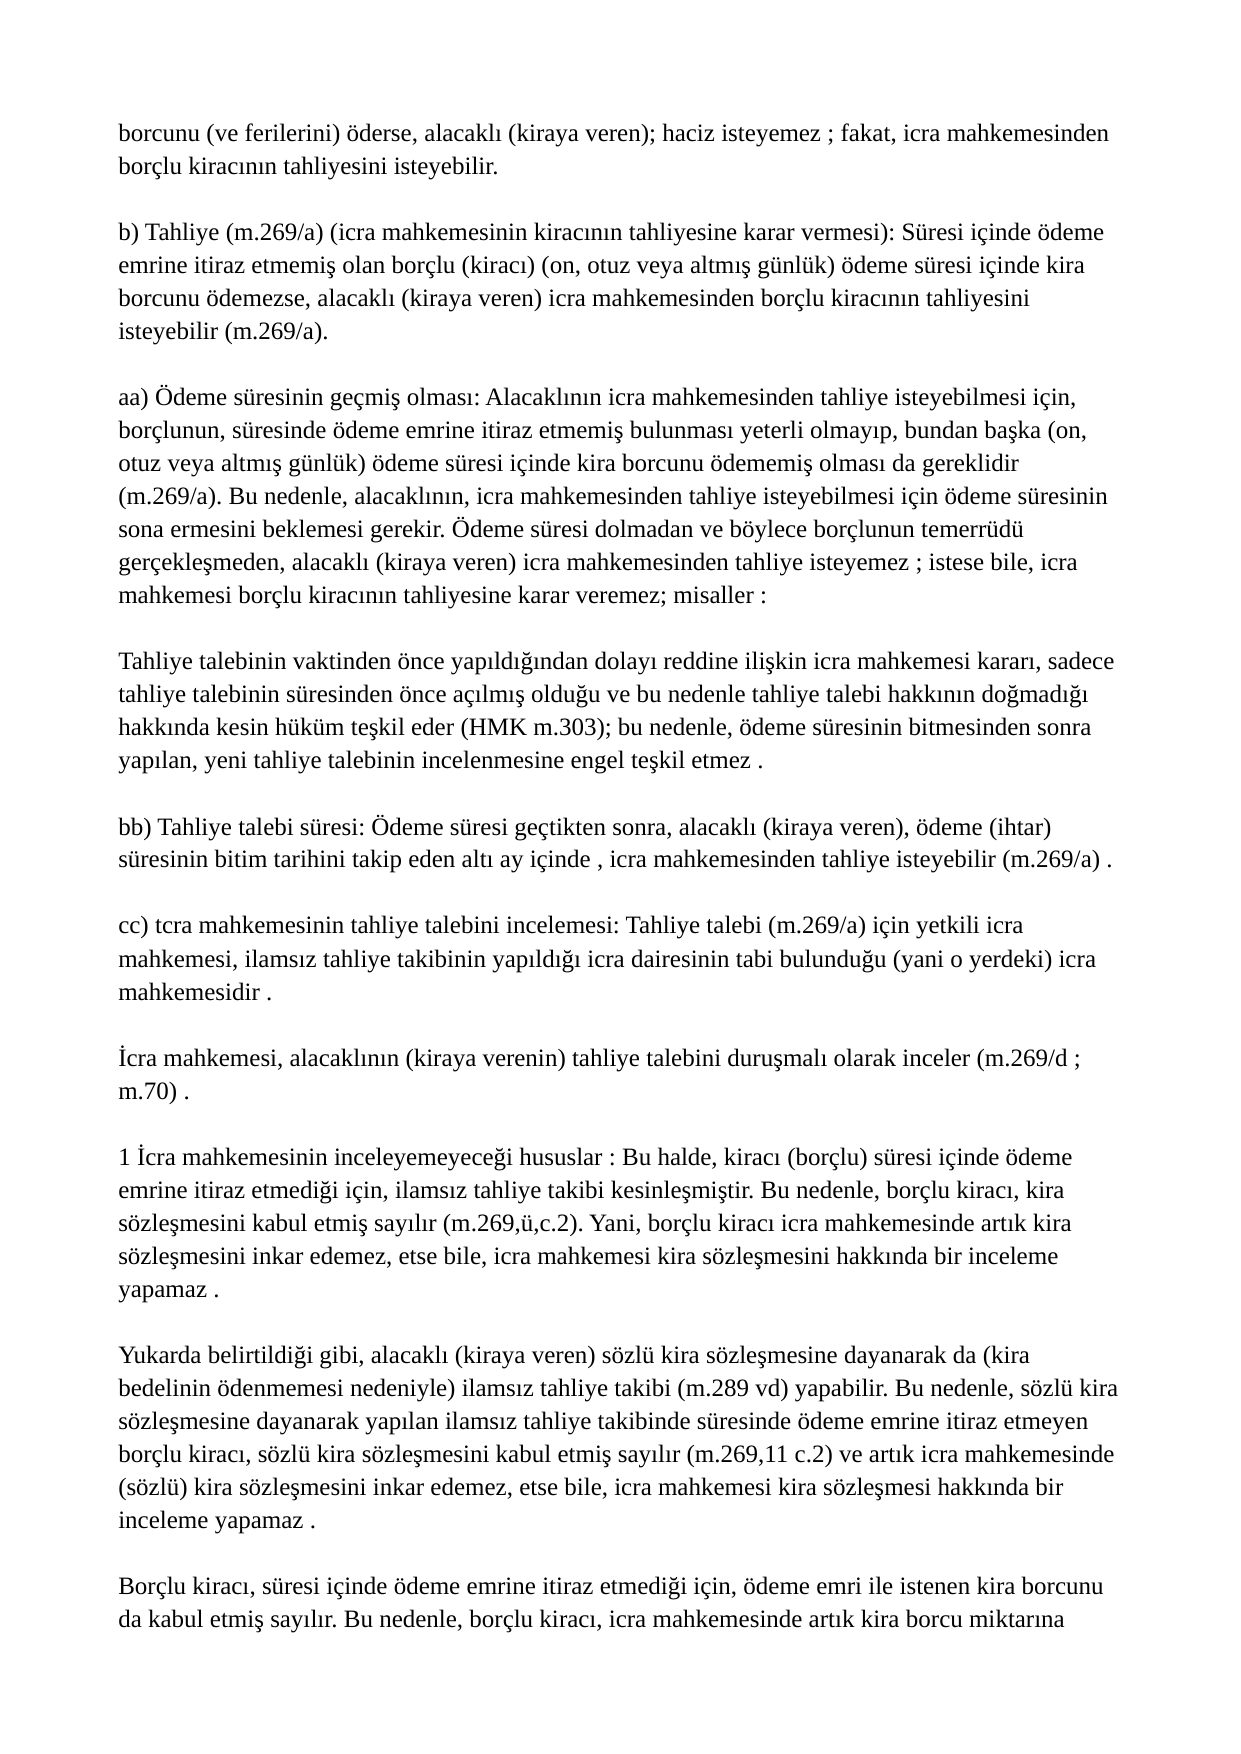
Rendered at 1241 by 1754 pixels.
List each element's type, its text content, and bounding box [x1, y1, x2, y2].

text ----------------------KİRALANAN TAŞINMAZIN İLAMSIZ İCRA YOLU İLE TAHLİYESİ PROSEDÜRÜ--------------------------------- İlamsız icra, kural olarak yalnız para (ve teminat) alacakları için mümkündür. Fakat istisna olarak, iki halde kiralanan taşınmazların ilamsız icra yolu ile tahliye edilebileceği kabul edilmiştir. Kural olarak, kiraya verilmiş bir taşınmazı (mesela bir evi) tahliye ettirebilmek için, kiraya verenin (ev sahibinin) ilk önce kiracıya karşı sulh hukuk mahkemesinde bir tahliye davası (HMK m.4/a) açması gerekir. Kiraya veren, bu tahliye davasını kazanırsa, mahkemeden alacağı tahliye ilamını icraya koyarak taşınmazın (evin) tahliyesini sağlar. Fakat ÎİK, istisnaî olarak, bazı sebeplerin varlığı halinde, ilk önce mahkemede tahliye davası açmadan, kiraya verenin, doğruca icra dairesine başvurarak, kiralanan taşınmazın tahliyesini isteyebileceğini kabul etmiştir (ilamsız icra; m.269 vd)2. Bu da iki halde mümkündür: 1) Kira bedelinin ödenmemesi halinde ; 2) kira süresinin bitmesi halinde. A) Kira bedelinin ödenmemesi nedeniyle ilamsız tahliye (m.269 269/d) Belirtelim ki, m.269-275'teki hallerde, kiraya veren, aşağıda incelenecek olan ilamsız tahliye takibi yapmak zorunda değildir. Kiraya veren, ilamsız tahliye takibi yapmadan, doğruca sulh hukuk mahkemesinde tahliye davası da açabilir (HMK m.4/a Takip tarihinde muaccel hale gelmemiş kira paraları için takip yapamaz; misal: 6.HD 22.9.2008, 9222/9934 ) Kira sözleşmesinde kiraların aylık peşin ödeneceğinin kararlaştırılması halinde, “peşin ödeme şartı kökleşmiş içtihatlara göre en geç her ayın üçüncü günü akşamına kadar ödeneceği anlamını taşımaktadır Kiracı muaccel kirayı ödemezse, kiraya veren (alacaklı), borçlu kiracıya karşı, ödenmeyen kira alacağı için genel haciz yolu ile takip yapabilir. Kiraya verenin (alacaklının) yalnız ödenmeyen kiranın tahsili için yaptığı böyle bir takip, normal genel haciz yolu ile takiptir (m.58144). Kira alacağının tahsili için yapılan genel haciz yolu ile takipte, yalnız kira alacağı tahsil edilebilir ; kiracının tahliyesine karar verilemez. Fakat kiraya veren (alacaklı), kiranın ödenmesi ile birlikte aynı zamanda tahliye de istiyorsa, o zaman, burada incelenecek olan ilamsız tahliye takibi yapmalıdır. Bilindiği gibi, kiracı muaccel (vadesi gelmiş) kirayı zamanında (vadesinde) ödemezse, kiraya veren, kiracıya kiranın ödenmesi için bir süre vererek, bu süre içinde kira ödenmezse, kira sözleşmesini feshedeceğini kiracıya bildirebilir (EBK m.260, 288 YBK m.315, 362). Kiracı bu süre içinde kirayı ödemezse, kiraya veren, kiracıya karşı (sulh hukuk mahkemesinde, (HMK m.4/a) tahliye davası açabilir ve bu davada ödenmeyen kirayı da talep edebilir. İşte, İİK (m.269269/d), kiraya verenin kira alacağı için yapacağı ilamsız icra takibi (genel haciz yolu ile takip) ile açacağı tahliye davasını birleştiren bir ilamsız tahliye takibi yolu kabul etmiştir. Buna göre, kiraya veren, kiracıya karşı bir ilamsız tahliye takibi yaparak, kiranın ödenmesini ve kiracının tahliyesini ister; kiracı kirayı ödemezse, kiraya veren, icra mahkemesinden kiracının tahliyesine karar verilmesini isteyebilir. Kira alacağı için bir mahkeme ilamı veya ilam niteliğinde belge (m.38) bulunsa bile, kiraya veren, m.269 vd hükümlerine göre ilamsız tahliye takibi yapabilir. İlamsız tahliye takibi için yetkili icra dairesi, (HMK)’nun yetkiye ilişkin hükümlerine (HMK m.5 vd) göre belirlenir (m.50). Bu nedenle, genel yetkili icra dairesi, borçlunun (kiracının) yerleşim yerindeki icra dairesidir (HMK m.6). Bu takibin konusu da para alacağı olduğundan ve sözleşmede aksine hüküm yoksa para (kira) alacağı alacaklının yerleşim yerinde ödeneceğinden (EBK m.73/lYBK m.89/1), kiraya veren (alacaklı) kendi yerleşim yerinde de ilamsız tahliye takibi yapabilir . Belirtelim ki, ilamsız tahliye takibi, kiralanan taşınmazın bulunduğu yerdeki icra dairesinde de yapılabilir . Buradaki ilamsız tahliye takibi, kira sözleşmesi (YBK m.299378) ile kiralanmış taşınmazlar içindir. Alacaklı (kiraya veren) ile borçlu (kiracı) arasında bir kira sözleşmesi yoksa, kira sözleşmesi son bulmuş ise veya borçlu (kira sözleşmesinden) başka bir sözleşmeye (mesela, ortaklık veya işletme sözleşmesine) dayanarak taşınmazda oturmakta ise, m.269 hükmüne göre ilamsız tahliye takibi yapılamaz. Kiraya verenin ilamsız tahliye takibi yapabilmesi için, taraflar arasında yazılı bir kira sözleşmesi bulunması şart değildir. Sözlü kira sözleşmesine dayanarak da ilamsız tahliye takibi yapılabilir. Takip talebi Buradaki (ilamsız tahliyedeki) takip talebinin yapılması ve içeriği, kural olarak genel haciz yolu ile takipteki (m.58) gibidir . Bu nedenle, burada, ilamsız tahliyedeki takip talebinin özelliklerinin incelenmesi ile yetinilecektir: 1) Alacaklı (kiraya veren) İlamsız tahliye takibi, alacaklı sıfatıyla kiraya veren tarafından yapılır (m.58/1 ) . Kiraya veren, kural olarak taşınmazın maliki olan kişidir. Fakat, kiraya veren, taşınmazın maliki olmasa bile, kiraya veren sıfatı ile ilamsız tahliye takibi yapabilir . Paylı mülkiyete konu taşınmaz bir paydaş tarafından kiraya verilmişse, o tek (bir) paydaş kiralayan sıfatıyla ilamsız tahliye takibi yapabilir. Kiraya veren taşınmazım başkasına temlik ederse, yeni malik ilamsız tahliye takibi yapabilir . Kira sözleşmesinde birden fazla kiraya veren varsa, ilamsız tahliye takibinin kiraya verenlerin tümü tarafından (birlikte) yapılması zorunludur (mecburî takip arkadaşlığı) 2) Borçlu (kiracı) İlamsız tahliye takibi, borçlu sıfatıyla kiracıya karşı yapılır (m.58/2). Kiracı ölmüş ise, ilamsız tahliye takibinin kiracının bütün mirasçılarına karşı (birlikte) yapılması zorunludur (mecburî takip arkadaşlığı) Kira sözleşmesinde birden fazla kiracının bulunması halinde, kiraya verenin, kiracıların tümüne (hepsine) karşı birlikte ilamsız tahliye takibi yapması zorunludur (mecburî takip arkadaşlığı) . Kira sözleşmesinde kiracının adresi yazılı ise, takip talebinde borçlunun (kiracının) adresi olarak bu (kira sözleşmesindeki) adresinin gösterilmesi ve ödeme emrinin de bu adrese tebliğ edilmesi gerekir. 3) Kira (alacak) tutarı Kiraya veren (alacaklı), ilamsız tahliye takip talebinde, ilk önce ödenmemiş olan kiranın ödenmesini ister. Yani, kiraya veren, istediği kiranın (alacağın) Türk parası ile tutarını takip talebinde göstermelidir (m.58/3). EBK döneminde yapılan kira sözleşmelerinde, bir aylık kiranın zamanında ödenmemesi halinde, kira dönemi sonuna kadar olan kiraların tamamının muaccel olacağı kararlaştırılmış ise, alacaklı, takip talebinde muaccel hale gelmiş olan tüm kiraların ödenmesini talep edebilmekte idi . YBK’na göre, konut kiralarında “kira bedelinin zamanında ödenmemesi halinde ceza koşulu ödeneceğine veya sonraki kira bedellerinin muaccel olacağına ilişkin anlaşmalar geçersizdir” (YBK m.346,c.2) . Ancak, YBK m.346 hükmü, kiracının TTK’nda tacir olarak sayılan kişiler ile özel hukuk ve kamu hukuku tüzel kişileri olduğu işyeri kiralarında,1.7.2020 tarihine kadar uygulanmaz (6353 s.K. geçici m.2). Bu halde, işyeri kiralarındaki muacceliyet şartı 1.7.2020 tarihine kadar uygulanacaktır (geçerlidir). İlk kira dönemi için istenebilecek kira, (ilk) kira sözleşmesinde kararlaştırılmış (belirtilmiş) olan kira bedelidir. Kira sözleşmesinde, sonraki (yeni) kira dönemi için ödenecek kira, önceki dönemin kira bedeline her yıl yüzde belirli bir miktar zam yapılacaktır şeklinde belirlenmiş ise, kiraya veren, buna göre hesaplayacağı (yeni) kira bedeli üzerinden ilamsız tahliye takibi yapabilir . YBK’na göre, konut kiralarında “tarafların yenilenen kira dönemlerinde uygulanacak kira bedeline ilişkin anlaşmaları, bir önceki kira yılında üretici fiyat endeksindeki artış oranmı geçmemek koşuluyla geçerlidir” (YBK m.344,1). YBK m.344 “birinci fıkrasında yenilenen kira dönemlerinde uygulanacak kira bedelinin belirlenmesine ilişkin ilkelere yer verilmiştir. Böylece, 6570 sayılı Kanunun 2 ve 3 üncü maddelerinin, Anayasa Mahkemesince iptali üzerine bu konuda ortaya çıkan kanun boşluğunun, uygulamada kabul edilen esaslar göz önünde tutularak, yasal bir düzenlemeye kavuşturulması amaçlanmıştır. Bu düzenlemeyle, yenilenen kira dönemlerinde uygulanacak kira bedellerine ilişkin anlaşmaların geçerliliği, bir önceki kira yılında “üretici fiyat endeksindeki artış oranını geçmemek koşuluyla” kabul edilmiştir; kira sözleşmesinin bir yıldan uzun süreli olması durumunda da aynı sınırlamanın gözetilmesi gerekecektir. Uygulamada, uzun bir süreden beri Devlet İstatistik Enstitüsü tarafından yayımlanan toptan eşya fiyat endeksindeki artış oranı göz önünde tutulmuş olmakla birlikte, adı geçen Enstitüce bir süreden beri bu endeks yerine üretici fiyat endeksindeki artış oranları yayımlandığı için, kira bedelinin belirlenmesinde objektif bir ölçüt olarak üretici fiyat endeksindeki artış oranından yararlanılması benimsenmiştir”. Ancak, YBK m.344 hükmü, kiracının TTK’nda tacir olarak sayılan kişiler ile özel hukuk ve kamu hukuku tüzel kişileri olduğu işyeri kiralarında, 1.7.2020 tarihine kadar uygulanmaz (6353 s.K. geçici m.2). Taraflar yeni kira dönemi için ödenecek kira (farkı) hakkında anlaşmaya varamamışlarsa, kiraya veren, önceki dönemdeki kira bedeli üzerinden (yeni dönemde) ilamsız tahliye takibi yapabilir ve yeni dönem için kira farkı isteme hakkım saklı tutabilir. Kiraya veren, (böyle yapmayıp da) kendi belirlediği yeni dönem kira farkını da ekleyerek yeni bir kira bedeli üzerinden ilamsız tahliye takibi yaparsa, kiracı, kiraya verenin tek taraflı olarak (yeni dönem için) belirlediği kira farkına itiraz edebilir. Bu itiraz kısmî itiraz niteliğinde olduğundan, kiracının itirazında itiraz ettiği (veya kabul ettiği) kira miktarının ne kadar olduğunu açıkça göstermesi gerekir. Aksi halde, kiracı kiraya verenin istediği kira miktarına itiraz etmemiş sayılır. Kiracı, yeni dönem için istenen kira farkına açıkça itiraz (kısmî itiraz) ederse ve itiraz etmediği (önceki dönemdekine göre) kirayı da (ödeme süresinde) öderse, kiraya veren, icra mahkemesinden kiracının itirazının kaldırılmasına ve tahliyesine karar verilmesini isteyemez. Bu halde (tarafların yeni kira döneminde ödenecek kira farkı için anlaşmaya varamamış olmaları halinde), kiraya veren, yeni döneme ait kira farkı için sulh hukuk mahkemesinde açacağı kira bedelinin tespiti davasında, sulh hukuk mahkemesinin vereceği kira tespiti kararına dayanarak ilamsız tahliye takibi yapabilir. Yargıtay'a göre, “kiranın tespitine ilişkin mahkeme kararı ile tespit edilen kira farkı alacağının ifa zamanmın gelmiş sayılması için sadece alacaklının borçludan edada bulunmasını isteyebileceği zamanın gelmiş olması yeterli olmayıp; aynı zamanda o kararın kesinleşmesi gerekir” Fakat İçtihadı Birleştirme Kararları mahkemeleri bağlayıcı nitelikte olduğundan, sözü geçen 12.11.1979 günlü İBK yürürlükte kaldığı (değiştirilmediği) sürece, kira bedelinin tespiti kararları kesinleşmedikçe, bu kararlara dayanarak ilamsız icra (ve tahliye) takibi yapılamaz . Kiraya verenin, istediği kiranın hangi aya (veya aylara) ait olduğunu takip talebinde belirtmesi gerekir. Takip talebinde istenen kiranın hangi aya (veya aylara) ait olduğu belirtilmemişse, bu husus alacaklıya (kiraya verene) açıklat tırılır ; yoksa, bundan dolayı alacaklının (kiraya verenin) itirazın kaldırılması ve tahliye talebi reddedilemez. İşyeri kiralarında, kiraya veren, takip talebinde (kiracının kiraya verene ödemesi gereken) net kirayı talep edebilir. Kanımca, kira sözleşmesinde, yönetim, yakıt, kapıcı, elektrik, su giderlerinin kiracıya ait olduğu yazılı olup da kiraya veren bu giderleri (veya bunlardan birini veya bazısını) ödemiş ise, kiraya veren, ilamsız tahliye takip talebinde, kiradan başka (ödemiş olduğu) bu giderleri de isteyebilir . YBK’na göre, “kiracı, konut ve çatılı işyeri kiralarında, sözleşmede aksi öngörülmemişse veya aksine yerel adet yoksa, ısıtma, aydınlatma ve su gibi kullanma giderlerine katlanmakla yükümlüdür. Giderlere katlanan taraf, bu giderleri ispat edici belgelerin birer örneğini, istem üzerine diğer tarafa vermek zorundadır” (YBK m.341). 4) Tahliye talebi Kiraya veren (alacaklı), ilamsız tahliye takip talebinde, ikinci olarak (kiranın ödenmesinden başka) kiracının tahliyesini (taşınmazı boşaltmasını) ister (m.269,1). Yani, kiraya veren, ödenmemiş kiranın tahsili için yaptığı ilamsız takip talebinde, kiracıya (ödeme emri ile) BK m.260 veya 288 (YBK m.315 veya 362)’deki ihtarın da yapılmasını isteyebilir. Böylece kiraya veren, kira bedeli için olan genel haciz yolu ile takip ile, tahliye takibini birleştirir. Kiraya veren, tahliye talebini, (örnek 1 nolu) basılı takip talebi örneğinin (7) nolu bölümünün karşısındaki boş yere yazar . Ayrıca, tahliye talebinin, basılı takip talebi örneğinin (9) nolu bölümünün karşısındaki boş yerde de “haciz ve tahliye” şeklinde tekrarlanması uygun olur. Kiraya veren (alacaklı), takip talebinde yalnız kiranın ödenmesini istemekle yetinmiş, yani tahliye talebinde bulunmamış ise, icra dairesi, borçluya (kiracıya) m.269'a göre (13 örnek nolu) ödeme emri gönderemez ; göndermiş olsa bile, alacaklı, böyle bir ödeme emrine dayanarak icra mahkemesinden (veya sulh hukuk mahkemesinden, m.269/b,lV) taşınmazın tahliyesini isteyemez . Bu halde (takip talebinde tahliye istemeyip sadece kira alacağının istenmiş olması halinde), takip talebi genel haciz yoluna ilişkin bir takip talebidir. Bu nedenle, icra dairesi, borçluya (kiracıya) genel haciz yoluna ilişkin (7) örnek numaralı ödeme emri gönderir. 5) Kira sözleşmesinin eklenmesi Yazılı kira sözleşmesi yapılmış ise, kiraya verenin, takip talebine yazılı kira sözleşmesinin aslım veya bir örneğini eklemesi ve bundan başka borçlu (kiracı) sayısı kadar örneğini takip talebi ile birlikte icra dairesine vermesi gerekir (m.58,) . Bundan başka, kiraya verenin, dayandığı yazılı kira sözleşmesinin tarihini takip talebine yazması gerekir. Belirteyim ki, kiraya verenin (kira bedelinin ödenmemesi nedeniyle) ilamsız tahliye takibi (m.269) yapabilmesi için, yazılı bir kira sözleşmesi bulunması şart değildir . Yazılı kira sözleşmesi bulunmasa (yani kira sözleşmesi sözlü yapılmış olsa) dahi, ilamsız tahliye yoluna başvurulabilir. Aşağıda görüleceği gibi, bu halde, kiracı, süresinde ödeme emrine itiraz etmezse, kira sözleşmesini kabul etmiş sayılır ve kiraya veren icra mahkemesinden kiracının tahliyesini isteyebilir (m.269/a) . Kiracı, süresinde ödeme emrine itiraz eder ve fakat kira sözleşmesini açıkça kabul ederse veya itirazında kira sözleşmesini açık ve kesin olarak inkar etmezse, kira akdini (sözleşmesini) kabul etmiş sayılır (m.269,11 c.2) ; bu halde, kiraya veren icra mahkemesinden itirazın kaldırılmasını ve tahliye isteyebilir. Buna karşılık, kiracı ödeme emrine itiraz ederken kira sözleşmesini inkar ederse, kiraya veren icra mahkemesinden tahliye isteyemez; sulh hukuk mahkemesinde tahliye davası açabilir (m.269/b,IV,V). Alacaklı (kiraya veren) takip talebinde kira sözleşmesinin sözlü olduğunu (sözlü kira sözleşmesine dayandığını) bildirdikten sonra, icra mahkemesinde kira sözleşmesinin yazılı olduğunu ileri süremez (yazılı bir kira sözleşmesine dayanamaz) . Fakat, alacaklı kiraya veren, borçlu (kiracı) ile arasında (sözlü) bir kira sözleşmesi bulunduğunu (icra mahkemesinde) başka bir belge ile ispat edebilir . Ödeme emri Alacaklının (kiraya verenin) ilamsız tahliye takip talebini alan icra dairesi, borçlu kiracıya ihtarlı (13 örnek nolu) ödeme emri gönderir. Bu ödeme emrine şunlar yazılır (m.269, Y m.35): 1) Takip talebindeki kayıtlar Ödeme emrine, takip talebindeki kayıtlar, yani alacaklının (kiraya verenin) ve borçlunun (kiracının) kimlikleri ve adresleri ile istenen kiranın Türk parası ile tutarı yazılır. 2) Fesih (tahliye) ihtarı BK m.260 veya m.288 (YBK m.315 veya m.362)’de yazılı, kira sözleşmesinin feshedileceğine ilişkin ihtar (tahliye ihtarı) da ödeme emrine yazılır (m.269,1; Y m.35/b) . 3) İtiraz süresi Ödeme emrinde, borçlunun (kiracının) yedi gün içinde (ödeme emrine) itiraz edebileceği de yazılır. Buna göre, ödeme emrine itiraz süresi yedi gündür. 4) Kira sözleşmesine itiraz ile ilgili ihtar Borçlu kiracının, itiraz süresi (kural olarak yedi gün) içinde, kira sözleşmesini ve varsa yazılı kira sözleşmesindeki imzasını açık ve kesin olarak reddetmezse (inkar etmezse), kira sözleşmesini kabul etmiş sayılacağı ihtarı da ödeme emrine yazılır (m.269,ü; Y m.35/d). Kira sözleşmesine itiraz, aşağıda incelenecektir . 5) Ödeme (temerrüt) ihtarı Ödeme emri ile, borçlu kiracıya, kira borcunu (ödeme emrinin tebliği tarihinden itibaren) belli bir süre içinde (ödeme emrinde yazılı olan icra dairesine ait) banka hesabına ödemesi ihtar edilir. Ödeme süresi, kira sözleşmesi çeşitlerine göre değişiktir: adi kirada ödeme süresi en az on gündür (YBK m.315,11). Konut ve çatılı işyeri kiralarında ödeme süresi en az otuz gündür (YBK m.315,ü) . Ürün kirasında, ödeme süresi en az altmış gündür (YBK m.362,ü): Ürün kirasında ödeme süresinin (altmış gün yerine) otuz gün olarak gösterilmiş olması halinde, alacaklı kiraya veren, (böyle bir ödeme emrine dayanarak) icra mahkemesinden (veya sulh hukuk mahkemesinden) tahliye isteyemez ; fakat, alacaklı kiraya veren, (icra mahkemesinde) kira alacağı için, itirazın kaldırılmasını isteyebilir. (En az on, otuz veya altmış günlük) ödeme (ihtar) süresi, borçluya ödeme emrinin tebliğinden itibaren işlemeye başlar . Yukardaki en az otuz (on veya altmış) günlük ödeme süresinin hesabında, ihtarın (ödeme emrinin) tebliğ edildiği (ilk) gün sayılmaz (m.19,1) . En az otuz (on veya altmış) günlük ödeme süresinin sonuncu gününün resmî bir tatil gününe rastlaması halinde, ödeme süresi, tatili takip eden iş gününde biter. Ödeme emrinde ödeme süresinin yanlış gösterilmiş (mesela otuz gün yerine yedi gün gösterilmiş) olması halinde, borçlu kiracı temerrüde düşmez ve alacaklı (kiraya veren) tahliye isteyemez . Ödeme emrinde ödeme süresi yazılı değilse (ödeme süresi ile ilgili yer boş bırakılmışsa), kiraya veren (alacaklı) icra mahkemesinden (veya sulh hukuk mahkemesinden) kiracının tahliyesini isteyemez . 6) Tahliye (boşaltma) ihtarı Ödeme emri ile, borçluya (kiracıya) yedi günlük süresi içinde (m.62'ye göre) ödeme emrine itiraz etmez ve otuz (on veya altmış) günlük ödeme süresi içinde borcu (kirayı) ödemezse, kiraya verenin (alacaklının) kesinleşen kira alacağı için haciz isteyebileceği (m.78 vd) ve icra mahkemesinden (kiracının) kiralanan taşınmazdan çıkarılmasını (tahliyesini) isteyebileceği ihtar edilir (m.269/a ; Y m.35/e). Kendisine tahliye ihtarını içeren (13 ömek nolu) ödeme emri tebliğ edilmemiş olan borçlunun, icra mahkemesinden tahliyesi istenemez . 7) Yazılı kira sözleşmesinin bir örneğinin ödeme emrine eklenmesi ve borçluya gönderilmesi (tebliğ edilmesi) gerekir. Fakat, Yargıtay 12.HD karşı görüştedir . 8) Bu (13 örnek nolu) ödeme emrine borçlunun (kiracının) mal beyanında bulunmasına ilişkin bir ihtar konulması (yazılması), İİK (m.269) ve Yönetmeliği (m.35) tarafından öngörülmemiştir. Bu nedenle, bu ödeme emrine mal beyanı ile ilgili bir ihtar konulmaz ve burada borçlunun (kiracının) mal beyanında bulunma yükümlülüğü yoktur. IV Ödeme emrine itiraz edilmemesi I) Genel bilgi Borçlu (kiracı), yedi gün içinde, ödeme emrine itiraz etmezse, ilamsız tahliye takibi kesinleşir. İtiraz süresi (kural olarak yedi gün) içinde ödeme emrine itiraz etmemiş olan borçlunun (kiracının), itiraz süresi geçtikten sonra yaptığı itiraz geçersizdir; yani, bu halde de ilamsız tahliye takibi kesinleşir. Borçlu (kiracı), süresi içinde icra dairesine yaptığı itirazda kısmî itirazda bulunmuş ve fakat itiraz ettiği (veya kabul ettiği) kira miktarını açıkça göstermemiş ise, ödeme emrine (hiç) itiraz etmemiş sayılır (m.269/d, m.62,IV); yani, bu halde de ilamsız tahliye takibi kesinleşir . Borçluya yapılan ödeme emri tebligatı usulsüz ise, borçlu, usulsüz tebliği öğrendiği tarihten itibaren yedi gün içinde icra dairesinde ödeme emrine itiraz edebilir (Teb.K.m.32 ; Teb.Yön.m.53/2). Ödeme emri tebliğinin usulsüz olması halinde, Yargıtay, borçlunun, usulsüz tebliği öğrendiği tarihten itibaren yedi gün içinde, hem icra dairesinde ödeme emrine itiraz etmesi, hem de icra mahkemesinden tebligatın usulsüz olduğunun tespitini ve ödeme emrinin tebliği tarihinin öğrenme tarihi olarak düzeltilmesini istemesi gerektiği görüşündedir . Borçlu, bu şekilde icra dairesinde ödeme emrine itiraz etmeyip de, usulsüz tebliğ edilen ödeme emrini öğrendiği tarihten itibaren yedi gün içinde yalnız (icra mahkemesine) şikayet yoluna (m. 16) başvurur (ayrıca icra dairesinde ödeme emrine itiraz etmez) ise, süresi içinde ödeme emrine itiraz etmediği için, ödeme emri (ve bununla ilamsız tahliye takibi) kesinleşir . Ödeme emrine itiraz icra dairesine yapılır (m.269,11). Yargıtay'a göre, borçlunun yedi günlük süresi içinde icra mahkemesine yaptığı itiraz geçersizdir. Yani, bu halde (borçlunun yedi gün içinde icra mahkemesine itirazda bulunmuş olması halinde) de, borçlu ödeme emrine itiraz etmemiş sayılır ve hakkındaki ilamsız tahliye takibi kesinleşir . 2) Borcun (kiranın) ödenmesi Borçlunun (kiracının) süresinde ödeme emrine itiraz etmemesi ile ilamsız tahliye takibi kesinleşirse de, alacaklı (kiraya veren) bunun üzerine hemen haciz ve tahliye isteyemez. Çünkü, borçlu, (on, otuz veya altmış günlük) ödeme süresi içinde borcunu (kirayı) ödeyebilir. Borçlu (kiracı), ödeme emrinin tebliğinden itibaren otuz (on veya altmış) gün içinde kira borcunu icra dairesine öderse, ilamsız tahliye takibi son bulur (ve alacaklı haciz ve tahliye isteyemez). Borçlu, (ödeme emrinin tebliğinden itibaren otuz gün içinde) borcunu (kirayı) ödeme yeri olan bankaya yatırabilir veya icra dairesinin banka hesabına da gönderebilir . Borçlu, (ödeme emrinin tebliğinden itibaren otuz gün içinde) borcunu (kirayı) PTT aracılığı (posta veya telgraf) havalesi ile de icra dairesine gönderebilir . Borçlu, (ödeme emrinin tebliğinden itibaren otuz gün içinde) kira borcunu alacaklıya (kiraya verene) da ödeyebilir veya (masrafı kendisine borçluya ait olmak üzere) ikametgahta (konutta) ödemeli olarak PTT ile de kiraya verene gönderebilir . Buna karşılık, kiracı (ödeme emrinin tebliğinden itibaren otuz gün içinde) kirayı (kiraya verene) normal (adi) posta havalesi ile gönderir ve kiraya veren bu havaleyi kabul etmezse (kirayı PTT'den almazsa), kiracı (borçlu) temerrütten kurtulamaz. Fakat, kiracı takip yapılan aylardan önceki aylara ait kiraları kiraya verene normal (adi) posta havalesi ile göndermiş ve kiraya veren bu kiralan almış ise, taraflar arasında bu şekilde ödeme yeri ve şekli zımnen (tarafların örtülü iradeleriyle) belirlenmiş sayılır (EBK m.73 YBK m.89); bu nedenle, takip konusu kirayı da kiraya verene adi posta havalesi ile gönderen kiracı (bununla) temerrütten kurtulur (yani tahliyesine karar verilemez) . Ödeme emrini alan borçlu (kiracı), icra takibinden (veya ödeme emrinin tebliğinden) önce tayin edilmiş olan tevdi mahalline (EBK m.91 YBK m. 107) de, (ödeme emrinin tebliğinden itibaren otuz gün içinde) takip konusu kirayı yatırabilir . Fakat, borçlu kiracı, icra takibinden (özellikle ödeme emrinin tebliğinden) sonra tevdi mahalli tayin ettirerek kirayı bu tevdi mahalline yatırmakla temerrütten kurtulamaz . Borçlu (kiracı), otuz (on veya altmış) günlük ödeme (ihtar) süresi içinde, kira borcunun bir kısmını icra dairesine ödeyebilir, kalan kısmını da yukardaki şekillerden biri ile alacaklıya icra dairesi dışında ödeyebilir veya gönderebilir . Kiracı (borçlu), kira borcunu Türk parası ile ödeyebilir; icra dairesine para yerine çek, bono veya tahvil verilmesi ödeme yerine geçmez . Borçlu (kiracı), ödeme emrinin tebliğinden itibaren otuz (on veya altmış) gün içinde kira borcunu (yukarda görülen şekillerden biri ile) öderse, ilamsız tahliye takibi son bulur. Yani, alacaklı (kiraya veren) icra mahkemesinden borçlunun tahliyesini (m.269/a) isteyemez. Kira borcunun kapsamı yukarıda incelendi . Borçlu kiracı, otuz (on veya altmış) günlük ödeme (ihtar) süresi içinde kira borcunu ödemiş ise, kira borcundan sayılmayan faiz, icra giderleri ve vekalet ücretini aynı süre (on, otuz veya altmış gün) içinde ödememiş olması nedeniyle icra mahkemesinden borçlunun tahliyesi istenemez . Borçlu kiracının otuz (on veya altmış) gün içinde kira borcunu ödemesi halinde, alacaklı (kiraya veren) haciz de isteyemez. Ancak, borçlu yalnız kira borcunun aslını ödemekle yetinmiş, faiz ve icra giderlerini ödememiş ise, alacaklı (kiraya veren), ödenmeyen faiz ve icra giderleri için icra takibine devam edebilir, yani borçlu kiracının mallarının haczedilmesini isteyebilir. Borçlunun, kira borcunu icra dairesi dışında alacaklıya ödemiş (alacaklıya posta veya telgraf havalesi ile göndermiş, alacaklının banka hesabına yatırmış veya tevdi mahalline yatırmış) olması halinde, alacaklı, kira alacağının ve ferilerinin tamamı için icra takibine devam edilmesini, yani borçlunun mallarının haczedilmesini isteyebilir. Bu halde, borçlu (kiracı), İÎK'nun 71. maddesine göre icra mahkemesinden takibin iptalini istemek suretiyle, icra dairesi dışında ödemiş olduğu kira borcu için mallarının haczedilmesini önleyebilir. 3) Borcun (kiranın) ödenmemesi Süresinde ödeme emrine itiraz etmemiş olan borçlu (kiracı), (on, otuz veya altmış günlük) ödeme süresi içinde kira borcunu ödemezse, alacaklı (kiraya veren), hem icra dairesinden kira alacağının tahsili için borçlunun mallarının haczedilmesini isteyebilir (m.78 vd), hem de icra mahkemesinden borçlunun (kiracının) tahliyesini isteyebilir (m.269/a). Alacaklı, aynı anda bu iki yola da başvurabilir; alacaklının bu yollardan birine başvurmuş (mesela haciz istemiş) olması, diğer yoldan (misalde tahliye istemekten) vazgeçtiği anlamına gelmez : a) Haciz talebi (borçlunun mallarının haczedilmesi): Az önce de belirtildiği gibi, süresinde ödeme emrine itiraz etmemiş olan borçlu (on, otuz veya altmış günlük) ödeme süresi içinde kira borcunu ödemezse, alacaklı (kiraya veren), (ödeme emrine itiraz edilmemesi nedeniyle) kesinleşen kira alacağının (ve faiz ve icra giderleri gibi ferilerinin) tahsili için, icra dairesinden borçlunun mallarının haczedilmesini isteyebilir (m.78 vd). Ancak, kiraya verenin (alacaklının) haciz isteyebilmesi için, borçlunun (kiracının) süresinde ödeme emrine itiraz etmemiş bulunması yeterli olmayıp, aynı zamanda (on, otuz veya altmış günlük) ödeme süresi içinde kira borcunu ödememiş olması gerekir. Yani, alacaklı (kiraya veren), ancak ödeme süresinin bitmesinden sonra borçlu kiracının mallarının haczini isteyebilir. Haciz, haczedilen malların satılması ve bedelinden kiraya verenin kira alacağının ödenmesi, tamamen genel haciz yolundaki hükümlere göre olur (m.78144). Süresinde ödeme emrine itiraz etmemiş olan borçlu kiracı, ödeme süresi geçtikten sonra kira borcunu (ve ferilerini) öderse, alacaklı (kiraya veren); haciz isteyemez ; fakat, icra mahkemesinden borçlu kiracının tahliyesini isteyebilir. b) Tahliye (m.269/a) (icra mahkemesinin kiracının tahliyesine karar vermesi): Süresi içinde ödeme emrine itiraz etmemiş olan borçlu (kiracı) (on, otuz veya altmış günlük) ödeme süresi içinde kira borcunu ödemezse, alacaklı (kiraya veren) icra mahkemesinden borçlu kiracının tahliyesini isteyebilir (m.269/a). aa) Ödeme süresinin geçmiş olması: Alacaklının icra mahkemesinden tahliye isteyebilmesi için, borçlunun, süresinde ödeme emrine itiraz etmemiş bulunması yeterli olmayıp, bundan başka (on, otuz veya altmış günlük) ödeme süresi içinde kira borcunu ödememiş olması da gereklidir (m.269/a). Bu nedenle, alacaklının, icra mahkemesinden tahliye isteyebilmesi için ödeme süresinin sona ermesini beklemesi gerekir. Ödeme süresi dolmadan ve böylece borçlunun temerrüdü gerçekleşmeden, alacaklı (kiraya veren) icra mahkemesinden tahliye isteyemez ; istese bile, icra mahkemesi borçlu kiracının tahliyesine karar veremez; misaller : Tahliye talebinin vaktinden önce yapıldığından dolayı reddine ilişkin icra mahkemesi kararı, sadece tahliye talebinin süresinden önce açılmış olduğu ve bu nedenle tahliye talebi hakkının doğmadığı hakkında kesin hüküm teşkil eder (HMK m.303); bu nedenle, ödeme süresinin bitmesinden sonra yapılan, yeni tahliye talebinin incelenmesine engel teşkil etmez . bb) Tahliye talebi süresi: Ödeme süresi geçtikten sonra, alacaklı (kiraya veren), ödeme (ihtar) süresinin bitim tarihini takip eden altı ay içinde , icra mahkemesinden tahliye isteyebilir (m.269/a) . cc) tcra mahkemesinin tahliye talebini incelemesi: Tahliye talebi (m.269/a) için yetkili icra mahkemesi, ilamsız tahliye takibinin yapıldığı icra dairesinin tabi bulunduğu (yani o yerdeki) icra mahkemesidir . İcra mahkemesi, alacaklının (kiraya verenin) tahliye talebini duruşmalı olarak inceler (m.269/d ; m.70) . 1 İcra mahkemesinin inceleyemeyeceği hususlar : Bu halde, kiracı (borçlu) süresi içinde ödeme emrine itiraz etmediği için, ilamsız tahliye takibi kesinleşmiştir. Bu nedenle, borçlu kiracı, kira sözleşmesini kabul etmiş sayılır (m.269,ü,c.2). Yani, borçlu kiracı icra mahkemesinde artık kira sözleşmesini inkar edemez, etse bile, icra mahkemesi kira sözleşmesini hakkında bir inceleme yapamaz . Yukarda belirtildiği gibi, alacaklı (kiraya veren) sözlü kira sözleşmesine dayanarak da (kira bedelinin ödenmemesi nedeniyle) ilamsız tahliye takibi (m.289 vd) yapabilir. Bu nedenle, sözlü kira sözleşmesine dayanarak yapılan ilamsız tahliye takibinde süresinde ödeme emrine itiraz etmeyen borçlu kiracı, sözlü kira sözleşmesini kabul etmiş sayılır (m.269,11 c.2) ve artık icra mahkemesinde (sözlü) kira sözleşmesini inkar edemez, etse bile, icra mahkemesi kira sözleşmesi hakkında bir inceleme yapamaz . Borçlu kiracı, süresi içinde ödeme emrine itiraz etmediği için, ödeme emri ile istenen kira borcunu da kabul etmiş sayılır. Bu nedenle, borçlu kiracı, icra mahkemesinde artık kira borcu miktarına itiraz edemez, etse bile, icra mahkemesi kira borcu miktarı hakkında bir inceleme yapamaz . 2 İcra mahkemesinin inceleyebileceği hususlar : İcra mahkemesi, ilk önce alacaklının ilamsız tahliye takip talebinin kanuna uygun olup olmadığını inceler. Takip talebi kanuna uygun değilse, özellikle alacaklı takip talebinde tahliye istememişse, icra mahkemesi tahliye talebinin reddine karar verir . Bundan sonra, icra mahkemesi, borçlu kiracıya gönderilen ödeme emrinin kanuna uygun olup olmadığım inceler. Ödeme emri kanuna uygun değilse, özellikle ödeme emirinde ödeme (ihtar) süresi yanlış (noksan) gösterilmişse, ödeme emrinde ödeme (ihtar) süresi yazılı değilse veya ödeme emrinde tahliye ihtarı yok (tebliğ edilen ödeme emri 13 örnek nolu ödeme emri değil) ise, icra mahkemesi tahliye talebinin reddine karar verir . İcra mahkemesi, takip talebinin ve ödeme emrinin kanuna uygun olduğunu tespit ederse, bunun üzerine, borçlu kiracının süresi içinde ödeme emrine itiraz edip etmediğini araştırır. Borçlunun süresi içinde ödeme emrine itiraz etmemiş olması yukarda incelendi79. Buna göre, icra mahkemesi, borçlunun süresinde ödeme emrine itiraz etmediğini (veya itiraz etmemiş sayıldığım) tespit ederse, borçlunun ödeme (ihtar) süresi içinde kira borcunu ödeyip ödemediğini inceler: dd) İcra mahkemesinin tahliye kararı: Borçlu kiracının (on, otuz veya altmış günlük) ödeme süresi içinde kira borcunu ödemesi yukarda incelendi80. İcra mahkemesi, borçlu kiracının süresinde ödeme emrine itiraz etmediğini ve ödeme (ihtar) süresi içinde kira borcunun aslını ödemediğini tespit ederse, kiracının tahliyesine karar verir (m.269/a). Kira borcunun (alacağının) tutarı, yani borçlu kiracının hangi parayı ödeme (ihtar) süresi içinde ödememesi halinde mütemerrit sayılacağı ve icra mahkemesince tahliyesine karar verileceği yukarda incelendi. Borçlu kiracının ödeme süresi içinde kira borcunun aslını ödemiş olmasının yeterli bulunduğu, kira borcundan sayılmayan faiz, icra giderleri ve vekalet ücretini ödeme süresi içinde ödememiş olması nedeniyle (icra mahkemesince) tahliyesine karar verilemeyeceği de yukarda incelendi. Borçlu kiracı, süresi içinde kısmî itirazda (m.269/d, m.62,IV,c.l) bulunmuş ve kısmî itirazında kabul ettiği kira borcunu ödeme süresi içinde ödemiş ise, m.269/a hükmüne göre borçlunun (icra mahkemesince) tahliyesine karar verilemez. Çünkü, borçlu (kısmî itirazında) kabul ettiği ve bu nedenle kesinleşmiş olan (m.269/d, m.66,I c.3) kira borcunu ödeme (ihtar) süresi içinde ödemiştir ; yani, temerrüde düşmemiştir. Fakat borçlu kiracı, kısmî itirazında kabul ettiği kira borcunu ödeme (ihtar) süresi içinde ödememişse, alacaklının talebi üzerine, icra mahkemesi (m.269/a hükmüne göre) borçlu kiracının tahliyesine karar verir . Fakat alacaklı (kiraya veren), borçlu kiracının itiraz ettiği kira miktarı (bölümü) için, icra mahkemesinden itirazın kaldırılmasını ve borçlu kiracının tahliyesini isteyebilir . Borçlu kiracı, kira borcunu ödeme (ihtar) süresi içinde noksan ödemiş (kira borcunun bir kısmını ödememiş) ise, alacaklının talebi üzerine, icra mahkemesi (m.269/a hükmüne göre) borçlu kiracının tahliyesine karar verir . Ödeme (ihtar) süresi içinde kira borcunu ödememiş olan borçlu kiracı, ödeme süresi geçtikten (temerrüde düştükten) sonra kira borcunu ödese bile, icra mahkemesi, borçlunun tahliyesine karar vermekle yükümlüdür . Buna göre, alacaklı kiraya verenin tahliye talebini alan icra mahkemesi, borçlu kiracının süresinde (kural olarak yedi gün içinde) ödeme emrine itiraz etmediğini ve (on, otuz veya altmış günlük) ödeme süresi içince kira borcunu ödemediğini (veya noksan ödediğini) tespit ederse, borçlu kiracının tahliyesine karar verir (m.269/a). Yukarda görüldüğü gibi, bu halde icra mahkemesinin, tahliye kararı verebilmesi için, borçlu kiracının (on, otuz veya altmış günlük) ödeme (ihtar) süresi içinde kira borcunu ödememiş olduğunu tespit etmiş olması gerekir (m.269/a). Borçlu kiracının ödeme süresi içinde kira borcunu icra dairesine ödememiş olduğu, icra dosyasından anlaşılır. Ancak, yukarıda görüldüğü gibi, borçlu kiracı, kira borcunu mutlaka icra dairesine ödemek zorunda olmayıp, alacaklı kiraya verene de ödeyebilir, posta ile gönderebilir, kiraya verenin banka hesabına veya tevdi mahalline yatırabilir . Kira borcu ödeme süresi içinde bu şekillerden biri ile icra dairesi dışında kendisine ödenmiş olan alacaklı kiraya veren, buna rağmen icra mahkemesinden borçlu kiracının tahliyesini isterse, borçlu kiracı, ödeme süresi içinde kira borcunu alacaklı kiraya verene ödemiş olduğunu icra mahkemesinde iddia ve ispat edebilir. Borçlu kiracı, kira borcunu ödediğini, 68 inci maddenin birinci fıkrasında yazılı olan belgelerden biri ile ispat edebilir (m.269/d, m.68,I,). Buna göre, borçlu kiracı, kira borcunu (ödeme süresi içinde) ödediğini, alacaklı (kiraya veren) tarafından verilmiş imzası noterlikçe onaylı veya alacaklı tarafından ikrar edilmiş bir makbuz veya resmî dairelerin veya yetkili makamların yetkileri dahilinde ve usulüne göre verdikleri bir makbuz (mesela posta veya telgraf havale makbuzu, banka makbuzu, tevdi mahallinden alınmış makbuz) ile ispat edebilir. Borçlu kiracı, ödeme süresi içinde kira borcunu ödemiş olduğunu alacaklı (kiraya veren) tarafından verilmiş bir adi makbuz ile ispat etmek ister ve alacaklı bu makbuz altındaki imzayı inkar ederse, icra mahkemesi, m.68,V hükmüne göre, bu imzanın alacaklıya ait olup olmadığını incelemeye yetkilidir (m.269/d, m.68,V). İcra mahkemesi, yapacağı (veya yaptıracağı) imza incelemesi sonucunda, borçlunun ibraz ettiği adi makbuzdaki imzanın alacaklıya ait olduğu kanısına varırsa, alacaklının tahliye talebini reddeder; imzanın alacaklıya ait olmadığı kanısına varırsa borçlu kiracının tahliyesine karar verir. Borçlu kiracı, ödeme süresi içinde kira borcunu alacaklı kiraya verene ödediğini tanıkla ispat edemeyeceği gibi, bu konuda kiraya verene yemin de teklif edemez. Yargıtay'a göre, süresinde ödeme emrine itiraz etmemiş ve ödeme süresi içinde kira borcunu ödememiş olan borçlu kiracı, icra mahkemesinde, ödeme emrinin tebliğinden önce kira borcunu kiraya verene ödemiş olduğunu iddia ve ispat edebilir .İcra mahkemesinin, süresi içinde ödeme emrine itiraz etmemiş olan borçlunun ödeme emrinin tebliğinden önce kira borcunu ödeyip ödemediğini inceleme yetkisi yoktur. İcra mahkemesi, bu hususu, ancak borçlu kiracının süresi içinde ödeme emrine itiraz ederek kira borcunu ödemiş olduğunu (icra dairesine) bildirmiş olması halinde inceleyebilir (m.269/c) ki, bu başka bir konudur (ihtimaldir). Yargıtay’ın görüşü, borçlu kiracının (kira borcu bakımından) ödeme emrine itiraz etmemiş olması ile itiraz etmiş olması arasında hiçbir fark bulunmadığına müncer olmaktadır ki, bu husus, iki ihtimali ayrı ayrı düzenlemiş olan kanunun sistemine (m.269/a ve 269/c) aykırı düşer. Fakat, yukarda görüldüğü gibi, Yargıtay, ödeme emrine itiraz etmemiş olan borçlu kiracının, ödeme emrinin tebliğinden (veya takipten) önce kira borcunu kiraya verene ödemiş olduğunu icra mahkemesinde iddia ve ispat edebileceği görüşündedir. Yargıtay'ın bu görüşünün uygulaması şöyle olacaktır: Borçlu kiracı süresinde ödeme emrine itiraz etmediği için, kiracılık sıfatı, kira sözleşmesinin varlığı ve ödeme emrinde (ve takip talebinde) yazılı olan kira borcu (aylık kira parası) kesinleşmiştir. Borçlu kiracı, bu hususları icra mahkemesinde tartışamaz. Borçlu kiracı, sadece kesinleşmiş olan ödeme emrinde yazılı kira borcunu ödeme emrinin tebliğinden önceki bir dönemde ödemiş olduğunu icra mahkemesinde iddia ve ispat edebilir. Borçlu kiracının ödemiş olduğunu ispat ettiği kira borcu, kesinleşmiş ödeme emrinde yazılı kira miktarından (borcundan) daha az ise ve borçlu aradaki bu farkı ödeme emrinin tebliğinden itibaren (otuz veya altmış günlük) ödeme (ihtar) süresi içinde ödememişse, borçlu bu fark için mütemerrit sayılır ve icra mahkemesi bu nedenle (m.269/a hükmüne göre) borçlu kiracının tahliyesine karar veri. Yukarda ayrıntılı biçimde görüldüğü gibi, süresi içinde ödeme emrine itiraz etmemiş olan borçlu, (on, otuz veya altmış günlük) ödeme suresi içinde kira borcunu tamamen ödememiş ise (borçlu icra mahkemesinde kira borcunu tamamen ödediğini ispat edememiş ise), alacaklı kiraya verenin talebi üzerine, icra mahkemesi, borçlu kiracının tahliyesine karar verir (m.269/a). ee) Tahliye kararının temyizi ve icrası (infazı): İcra mahkemesinin tahliye kararı (veya tahliye talebinin reddi kararı) temyiz edilebilir (m.363/3) . Kanımca, bu tahliye kararının temyiz edilmesinin tahliye kararının infazına (yerine getirilmesine) etkisi hakkında, m.269/c, hükmü kıyasen uygulanmalıdır. Çünkü, her iki halde de menfaatler durumu aynıdır. İİK m.269/c, hükmü ilerde incelenecektir . Bu nedenle, burada konuya kısaca değinmekle yetinilecektir : İcra mahkemesinin tahliye kararının infazı (yerine getirilmesi), yani borçlunun taşınmazdan zorla çıkarılması için, tahliye kararının kesinleşmesi beklenmez. Yalnız, tahliye (borçlunun taşınmazdan zorla çıkarılması) için icra mahkemesinin tahliye kararının borçlu kiracıya tefhimi veya tebliği tarihinden itibaren on gün geçmesi gerekir (m.269/c, c.2). Bu on günün geçmesinden sonra, borçlu (kiracı) icra dairesi tarafından taşınmazdan zorla çıkarılır. Bunun için, kiracıya aynca bir icra veya tahliye emri tebliğ edilmesine (gönderilmesine) gerek yoktur. Borçlu kiracı, icra mahkemesinin tahliye kararını temyiz ederse, m.36'ya göre teminat yatırarak, icra dairesinden bir süre alabilir ve bunun üzerine Yargıtay'dan icranın geri bırakılmasına (ertelenmesine) karar verilmesini isteyebilir (m.269/c, c.3). İcra mahkemesinin tahliye kararı maddî anlamda kesin hüküm (HMK m.303) teşkil etmez. Bu nedenle, borçlu kiracı, icra mahkemesinin kararından önce veya sonra menfî tespit davası (m.72) açabilir. Bu davanın icra mahkemesinin incelemesine ve tahliye kararının icrasına etkisi, ilerde incelenecektir . V Ödeme emrine itiraz edilmesi 1) Genel bilgi Borçlu kiracı, ödeme emrinin kendisine tebliği tarihinden itibaren yedi gün içinde ödeme emrine itiraz edebilir (m.269,11). Borçlunun yedi gün geçtikten sonra yaptığı itiraz geçersizdir . Borçluya yapılan ödeme emri tebligatı usulsüz ise, borçlu, usulsüz tebliği öğrendiği tarihten itibaren yedi gün içinde, ödeme emrine itiraz edebilir (Teb.K. m.32 ; Teb.Yön. m.53) . Ödeme emrine itiraz icra dairesine yapılır (m.269,11). Yargıtay'a göre, borçlunun yedi gün içinde icra mahkemesine yaptığı itiraz geçersizdir . Borçlu yedi gün içinde hem icra dairesine hem de icra mahkemesine itiraz ederse, icra mahkemesi, kendisine yapılan fuzuli başvurunun reddine karar verir. Ödeme emrine itiraz dilekçe ile veya sözlü olarak yapılır (m.269,ü; m.269/d ; m.62,I). Borçlu kiracı, itirazında “itiraz sebeplerini 62 nci madde hükümleri dahilinde icra dairesine bildirmeye mecburdur” (m.269,11,c.l). Yani, borçlu itirazında bildirmiş olduğu sebeplerle bağlıdır ; bu konu aşağıda incelenecektir . Burada ödeme emrine itiraz iki şekilde olabilir: l)Kira sözleşmesine itiraz, 2) kira sözleşmesi dışındaki itirazlar. 2) Kira sözleşmesine (akdine) itiraz Kira sözleşmesine (akdine) itiraz, borçlunun, (alacaklının iddia ettiği) kira sözleşmesinin varlığını inkar etmesidir, yani kabul etmemesidir (reddetmesidir) . Alacaklı sözlü bir kira sözleşmesinin varlığını iddia ediyorsa, borçlunun böyle bir (sözlü) kira sözleşmesini inkar etmesi (kabul etmemesi), kira sözleşmesine itirazdır. Alacaklı yazılı bir kira sözleşmesine dayanmakta ise, borçlu kiracının bu sözleşmede kendisine izafe olunan imzayı inkar etmesi (kabul etmemesi) kira sözleşmesine itirazdır (m.269/b,I). Borçlu, itirazında, kira sözleşmesini inkar ettiğini, yani kira sözleşmesini ve varsa buna ait mukavelenamedeki (yazılı kira sözleşmesindeki) imzasını kabul etmediğini (reddettiğini) açık ve kesin olarak bildirmelidir; aksi halde, borçlu kiracı, kira sözleşmesini kabul etmiş sayılır (m.269,ü,c.2). Buna göre, kira sözleşmesine itiraz etmek isteyen borçlunun, itirazında, “alacaklı (takip yapan) ile aramızda kira sözleşmesi yoktur”, “alacaklının dayandığı kira sözleşmesindeki imza benim değildir” gibi açık ve kesin bir beyan ile kira sözleşmesini inkar ettiğini bildirmesi gerekir. Borçlunun itirazından kira sözleşmesini inkar ettiği açtk ve kesin biçimde anlaşılamıyorsa, bu itiraz kira sözleşmesine itiraz sayılmaz . Kira sözleşmesine açık ve kesin biçimde itiraz eden borçlu, kira sözleşmesine itirazı ile birlikte (terditli olarak) diğer itirazlarını, mesela kirayı ödediğini bildiremez . Kira sözleşmesine itiraz halinde, alacaklının (kiraya verenin) icra mahkemesinden itirazın kaldırılmasını ve tahliye istemesi (m.269/b) aşağıda incelenecektir . 3) Kira sözleşmesi dışındaki itirazlar Borçlunun (kiracının), kira sözleşmesine itiraz etmeyip (bilakis kira sözleşmesini kabul ederek ; kiranın daha az olduğu, ödendiği, muaccel olmadığı, takas, kiralananı tahliye ettim gibi bir sebeple ödeme emrine itiraz etmesine, kira sözleşmesi dışındaki itirazlar denir (m.269/c,I). Yetki itirazı da (borçlunun icra dairesinin yetkisine itiraz etmesi de), kira sözleşmesi dışında bir itirazdır. Kira sözleşmesi dışındaki itiraz halinde, alacaklının, icra mahkemesinden itirazın kaldırılmasını ve tahliye istemesi (m.269/c) de aşağıda incelenecektir . 4) İtirazın etkisi Borçlunun gerek kira sözleşmesine itirazı, gerek kira sözleşmesi dışındaki itirazı ile ilamsız tahliye takibi durur Bunun üzerine, alacaklının (kiraya verenin), itiraz ile duran tahliye takibine devam edebilmesi için, icra mahkemesinden itirazın kaldırılmasını ve tahliye istemesi gerekir ; bu konu aşağıda incelenecektir . Kusuru olmaksızın bir engel (mazeret) nedeniyle yedi gün içinde ödeme emrine itiraz edememiş olan borçlu kiracı, gecikmiş itiraz yoluna başvurabilir (m.269/d, m.65). 5) Kısmî itiraz Borçlu kiracı, yedi gün içinde ödeme emri ile istenen kiranın bir kısmına itiraz edebilir. Bu halde, borçlunun, itirazında, itiraz ettiği (veya kabul ettiği) kira miktarının ne kadar olduğunu açıkça göstermesi gerekir ; aksi halde, borçlu kiracı, alacaklı kiraya verenin istediği kira miktarına itiraz etmemiş sayılır (m.269,ü; m.269/d ; m.62,IV) . Borçlu kiracı, kısmî itirazında itiraz ettiği (veya kabul ettiği) kira miktarının ne kadar olduğunu açıkça göstermiş (yani kısmî itiraz geçerli) ise, borçlunun kabul ettiği kira miktarı (borcu) için ilamsız tahliye takibi kesinleşir (m.269/d ; m.66,1 c.3). Borçlu kabul ettiği bu (kısmî) kira borcunu otuz (on veya altmış) günlük ödeme süresi içinde öderse, sorun yoktur; yani, m.269/a hükmüne göre borçlunun tahliyesine karar verilemez. Borçlu kabul ettiği bu (kısmî) kira borcunu otuz (on veya altmış) günlük ödeme süresi içinde ödemezse, alacaklının talebi üzerine, icra mahkemesi, (m.269/a hükmüne göre) borçlu kiracının tahliyesine karar verir' . Buna karşılık, borçlunun kısmî itirazında itiraz ettiği kira miktarı (borcu) için ilamsız tahliye takibi durur (m.269, c.l ; bkz. ayrıca : m.269/d ; m.66). Bu halde, alacaklı kiraya veren, borçlu kiracının itiraz ettiği kira miktarı (bölümü) için, icra mahkemesinden itirazın kaldırılmasını ve borçlu kiracının tahliyesini isteyebilir (m.269/c). Bu halde (kısmî itiraz halinde), alacaklı kiraya verenin, bir dilekçe ile, icra mahkemesinden, kabul edilen (itiraz edilmeyen) kira miktarı için borçlunun m.269/a hükmüne göre tahliye edilmesini, itiraz edilen kira miktarı için de m.269/c hükmüne göre itirazın kaldırılmasını ve tahliye istemesi mümkündür. VI İtirazın kaldırılması ve tahliye Ödeme emrine itiraz ile duran ilamsız tahliye takibine devam edilebilmesi için, alacaklı kiraya veren, (ilamsız tahliye takibinin yapıldığı icra dairesinin bulunduğu yerdeki) icra mahkemesinden borçlu kiracının itirazının kaldırılmasını ve taşınmazı tahliye etmesini isteyebilir (m.269/b ; m.269/c) . Bu başlık altında, ilk önce itirazın kaldırılması ve tahliye talebi genel olarak incelenecek, daha sonra icra mahkemesinin itirazın kaldırılmasına ve tahliyeye karar vermesi, itiraz çeşitlerine göre ayrı ayrı görülecektir: 1) İtirazın kaldırılması ve tahliye talebi a) İtirazın kaldırılması talebi: Alacaklı kiraya veren, borçlunun itirazı üzerine, (tahliye istemeden) yalnız itirazın kaldırılmasını (icra mahkemesinden) isteyebilir. Yani, alacaklı, itiraz üzerine duran ilamsız takibe devamla borçlunun mallarının haczini sağlayabilmek için, itirazın kaldırılmasını ve tahliyeyi birlikte istemek zorunda olmayıp, yalnız itirazın kaldırılmasını talep etmekle yetinebilir . Alacaklının, yalnız itirazın kaldırılmasını talep edebilmesi için, (on, otuz veya altmış günlük) ödeme (ihtar) süresinin geçmesini beklemesine gerek yoktur; alacaklı, itiraz üzerine hemen (icra mahkemesinden) itirazın kaldırılmasını isteyebilir . Alacaklının talebinde açıkça “itirazın kaldırılmasını” istediğini belirtmesi uygun olur. Fakat alacaklının, icra mahkemesine yaptığı başvuruda, itirazın kaldırılmasını istediğine delalet eden başka bir terim kullanması halinde de, alacaklının başvurusu itirazın kaldırılması talebi olarak kabul edilir; mesela, “itirazın yersiz olduğu”, “icranın devamı talebi”, “takibin devamı talebi”, “kira parasının tahsili talebi”, itirazın kaldırılması talebi sayılır . Bu halde, icra mahkemesi, alacaklının talebi ile bağlı olarak yalnız itirazın kaldırılmasına karar verebilir (aynı zamanda tahliyeye de karar veremez). Bunun üzerine, alacaklı, borçlunun mallarının haczini isteyebilir (borçlunun tahliyesini isteyemez) . Burada söz konusu olan, itirazın kesin kaldırılmasıdır. Çünkü, ilamsız tahliye takibinde itirazın geçici kaldırılması müessesesi (m.68/a) mevcut değildir. Alacaklı (kiraya veren), itirazın kaldırılması talebinde asgarî yüzde yirmi tazminat da isteyebilir (m.269/d, m.68 son fıkra). b) Tahliye talebi: Alacaklı kiraya veren, icra mahkemesinden, borçlu kiracının itirazının kaldırılmasını ve tahliyesini de isteyebilir (m.269/b,I)ll)9. Bu halde alacaklı, icra mahkemesinden yalnız tahliye istemekle yetinemez ; itirazın kaldırılmasını ve tahliye (ikisini birlikte) isteyebilir . Alacaklının icra mahkemesine yaptığı başvuruda (itirazın kaldırılmasını ve) tahliye istediğini açıkça belirtmesi uygun olur. Ancak, açıkça tahliye talebine yer verilmemiş olması halinde, tahliye talebini kapsayan (tahliye istendiğine delalet eden) bir terimin kullanılması da yeterlidir . Alacaklı kiraya verenin icra mahkemesinden tahliye isteyebilmesi (ve icra mahkemesinin şartlan varsa tahliyeye karar verebilmesi) için, alacaklının takip talebinde tahliye istemiş olması ve (13 örnek nolu) ödeme emri ile borçlu kiracıya tahliye ihtarının yapılmış olması gerekir. Takip talebinde tahliye istenmemiş veya istenmiş olmakla beraber ödeme emri ile tahliye ihtarı yapılmamış ise, alacaklı, icra mahkemesinden tahliye isteyemez ; istese bile icra mahkemesi tahliyeye karar veremez . Kanımca, bu halde (borçlunun ödeme emrine itiraz etmiş olması halinde), alacaklı kiraya verenin icra mahkemesinden tahliye isteyebilmesi için, (on, otuz veya altmış günlük) ödeme (ihtar) süresinin geçmesini beklemesine gerek yoktur. Fakat, Yargıtay karşı görüştedir. Bu görüşün bir sonucu olarak, Yargıtay, ödeme süresi geçmeden itirazın kaldırılması ve tahliye istenmiş olması halinde, icra mahkemesinin, tahliye talebini incelemesiz reddetmesi, itirazın kaldırılması talebini ise incelemesi gerektiğine karar vermektedir . Yargıtay'a göre, icra mahkemesi, ödeme süresi içinde yapılmış olan tahliye talebini incelemesiz reddetmek zorundadır. Ancak, tahliye talebinin vaktinden önce yapıldığından dolayı reddine ilişkin icra mahkemesi kararı, sadece tahliye talebinin süresinden önce yapılmış olduğu ve bu nedenle tahliye talebi hakkının henüz doğmadığı hakkında kesin hüküm teşkil eder (HMK m.303/2); bu nedenle, ödeme süresinin bitmesinden sonra yapılan yeni tahliye talebinin incelenmesine engel teşkil etmez. Alacaklı (kiraya veren), itirazın kaldırılması ve tahliye talebinde asgarî yüzde yirmi tazminat da isteyebilir (m.269/d ; m.68 son fıkra). c) İtirazın kaldırılmasını ve tahliye isteme süresi: İtirazın kaldırılmasını (ve kanımca tahliye) isteme süresi altı aydır. Alacaklı kiraya veren, itirazın kendisine tebliğinden (m.269/d ; m.62,ü) itibaren altı ay içinde itirazın kaldırılmasını (ve kanımca tahliye) istemezse, bir daha, aynı kira alacağından dolayı ilamsız tahliye takibi yapamaz (m.269,ül c.2) . Bu altı aylık süre hak düşürücü nitelikte olup icra mahkemesince kendiliğinden gözetilir. Alacaklı bu altı aylık süre geçtikten sonra itirazın kaldırılmasını (ve tahliye) isterse, icra mahkemesi, bu talebi, esasa girmeden, süre aşımından dolayı reddetmek zorundadır. d) Yetkili icra mahkemesi: İtirazın kaldırılması ve tahliye talebi için yetkili icra mahkemesi, ilamsız tahliye takibinin yapıldığı icra dairesinin tabi bulunduğu (yani o yerdeki) icra mahkemesidir . 2) İtirazın kaldırılması ve tahliye talebinin incelenmesi a) Duruşma yapılması : İcra mahkemesi, itirazın kaldırılması ve tahliye talebini, basit yargılama usulüne (HMK m.316 vd) göre (m. 18,1) ve fakat mutlaka duruşmalı olarak inceler (m.269/d ; m.70); duruşma yapmadan, dosya üzerinde inceleme yaparak karar veremez . Borçlu (kiracı) vekili aracılığı ile ödeme emrine itiraz etmiş ise, icra mahkemesi, borçlunun (kendisini değil) vekilini duruşmaya çağırır (Tebligat K. m.ll) . Borçlu kiracı, duruşmaya gelmese bile, icra mahkemesinin, borçlunun icra dosyasına veya icra mahkemesine sunduğu belgeleri (özellikle ödeme belgelerini) incelemesi gerekir. Borçlu kiracı, en geç icra mahkemesindeki ilk duruşmada, asgari yüzde yirmi tazminat isteyebilir (m.269/d ; m.68 son fıkra). b) Ön inceleme : İcra mahkemesi, ilk önce alacaklının ilamsız tahliye takip talebinin kanuna uygun olup olmadığını inceler. Takip talebi kanuna uygun değilse, özellikle alacaklı takip talebinde tahliye istememişse, icra mahkemesi, tahliye talebinin reddine karar verir. Bundan sonra, icra mahkemesi, borçlu kiracıya gönderilen ödeme emrinin kanuna uygun olup olmadığını inceler. Ödeme emri kanuna uygun değilse, özellikle ödeme emrinde ödeme (ihtar) süresi yanlış (noksan) gösterilmişse, ödeme emrinde ödeme (ihtar) süresi yazılı değilse veya ödeme emrinde tahliye ihtarı yok (tebliğ edilen ödeme emri 13 örnek nolu ödeme emri değil) ise, icra mahkemesi, tahliye talebinin reddine karar verir. Bundan başka, icra mahkemesi, itirazın kaldırılması ve tahliye talebinin altı aylık süresi içinde yapılıp yapılmadığını da kendiliğinden gözetir; talep, altı aylık süre geçtikten sonra yapılmışsa, icra mahkemesi, esasa girmeden, itirazın kaldırılması ve tahliye talebini süre aşımından dolayı reddeder. İcra mahkemesi, takip talebinin ve ödeme emrinin kanuna uygun olduğu ve itirazın kaldırılması ve tahliye talebinin altı aylık süresi içinde yapıldığı kanısına varırsa, itirazın kaldırılması ve tahliye talebini esastan incelemeye başlar ; bu inceleme, itiraz çeşitlerine göre değişiktir : c) Kira sözleşmesine itirazın kaldırılması ve tahliye talebinin incelenmesi : Borçlu kiracının kira sözleşmesine itirazı yukarda incelendi . Bu halde, (kira sözleşmesine) itirazın kaldırılması ve tahliye talebinin icra mahkemesi tarafından incelenip karara bağlanması, aşağıdaki ihtimallere göre olur : aa) Alacaklının sözlü kira sözleşmesine dayanması halinde (alacaklının elinde yazılı bir kira sözleşmesi yoksa): Alacaklının takip talebinde dayandığı kira sözleşmesi sözlü ise (yani kira sözleşmesi yazılı değilse) , alacaklı kiraya veren, icra mahkemesinden itirazın kaldırılmasını ve tahliye isteyemez (m.269/b,l); isterse, icra mahkemesi, itirazın kaldırılması ve tahliye talebinin reddine karar verir Alacaklı (kiraya veren), takip talebinde kira sözleşmesinin sözlü olduğunu (sözlü kira sözleşmesine dayandığım) bildirdikten sonra, icra mahkemesinde kira sözleşmesinin yazılı olduğunu ileri süremez (yazılı bir kira sözleşmesine dayanamaz). Fakat, alacaklı kiraya veren, (sözlü kira sözleşmesine itiraz etmiş olan) borçlu ile arasında (sözlü) bir kira sözleşmesi bulunduğunu başka bir belge ile ispat ederse, icra mahkemesinden itirazın kaldırılmasını ve tahliye isteyebilir ve icra mahkemesi de bu belgeye dayanarak itirazın kaldırılması ve tahliye kararı verebilir . Yukardaki istisna dışında (yani, kiraya verenin borçlunun itiraz ettiği sözlü kira sözleşmesi başka bir belge ile ispat etmesi dışında), alacaklı kiraya veren, sözlü kira sözleşmesine itiraz edilmesi halinde, icra mahkemesinden itirazın kaldırılmasını ve tahliye isteyemez. Bu halde, alacaklı kiraya veren, sulh hukuk mahkemesinde, kira alacağının ödenmesi ve tahliye davası açabilir. İlamsız tahliye takibinde borçlu kiracıya gönderilmiş olan ve borçlunun itiraz etmiş olduğu ihtarlı ödeme emri, alacaklının sulh hukuk mahkemesinde açacağı tahliye davasında BK m.260 (YBK m.315) veya m.288 (YBK m.362)’de yazılı ihtar yerine geçer (m.269/b,IV). bb) Alacaklının adî yazılı kira sözleşmesine dayanması (kira sözleşmesinin noterden tasdikli olmaması): Alacaklı kiraya veren adi yazılı bir kira sözleşmesine dayanmış ve borçlu ödeme emrine itirazında bu sözleşmedeki imzayı inkar (ret) etmiş ise, alacaklı kiraya veren, icra mahkemesinden itirazın kaldırılmasını ve tahliye isteyemez (m.269/b,I); isterse, icra mahkemesi itirazın kaldırılması ve tahliye talebinin reddine karar verir . İlamsız tahliye takibinde itirazın geçici kaldırılması müessesesi (m.68/a) mevcut olmadığından, alacaklının icra mahkemesinden itirazın kaldırılmasını ve tahliye istemiş olması halinde, icra mahkemesi, alacaklının dayandığı adi yazılı kira sözleşmesindeki imzanın borçluya ait olup olmadığı hakkında imza incelemesi yapamaz ; itirazın kaldırılması ve tahliye talebinin reddine karar vermek zorundadır. Fakat, alacaklı kiraya veren, (adi yazılı kira sözleşmesindeki imzayı inkar etmiş olan) borçlu ile arasında bir kira sözleşmesi bulunduğunu başka bir belge ile ispat ederse, icra mahkemesinden itirazın kaldırılmasını ve tahliye isteyebilir ve icra mahkemesi de bu belgeye dayanarak itirazın kaldırılması ve tahliye kararı verebilir. Adi kira sözleşmesindeki imzayı inkar etmiş olan borçlu, (inkar etmiş olduğu) imzayı icra mahkemesinde açıkça kabul (ikrar) ederse, bu halde de icra mahkemesinin itirazın kaldırılmasına ve tahliyeye karar verebilmesi gerekir. Yukardaki istisnalar dışında (yani kiraya verenin borçlunun inkar ettiği kira sözleşmesini başka bir belge ile ispat etmesi veya borçlunun icra mahkemesinde imzasını ikrar etmesi dışında), alacaklı kiraya veren, adi yazılı kira sözleşmesindeki imzanın inkar (ret) edilmesi halinde, icra mahkemesinden itirazın kaldırılmasını ve tahliye isteyemez. Bu halde, alacaklı kiraya veren, sulh hukuk mahkemesinde, kira alacağının ödenmesi ve tahliye davası açabilir. İlamsız tahliye takibinde borçlu kiracıya gönderilmiş olan ve borçlunun itiraz etmiş olduğu ihtarlı ödeme emri, alacaklının sulh hukuk mahkemesinde açacağı tahliye davasında BK m.260 veya BK m.288’de (YBK m.315 veya YBK m.362’de) yazılı ihtar yerine geçer (m.269/b,IV). Alacaklı kiraya veren, sulh hukuk mahkemesinde açtığı tahliye davasını kazanırsa (sulh hukuk mahkemesi borçlu kiracının tahliyesine karar verirse), sulh hukuk mahkemesi, davalı borçluyu (kiracıyı), ayrıca para cezasına mahkûm eder (m.269/b,V). cc) Alacaklının noterlikçe düzenlenmiş veya onaylanmış kira sözleşmesine dayanması: Alacaklı kiraya veren noterlikçe (re'sen) düzenlenmiş veya imzası onaylanmış bir kira sözleşmesine dayanarak ilamsız tahliye takibi yapmış ise, borçlu kiracı itirazında imzayı inkar (ret) etmiş olsa bile, alacaklı, icra mahkemesinden itirazın kaldırılmasını ve tahliye isteyebilir (m.269/b,I) . Bu halde, alacaklı icra mahkemesinde kira sözleşmesini noterlikçe düzenlenmiş veya onaylanmış yazılı bir kira sözleşmesi ile ispat ettiğinden, borçlunun kira sözleşmesine olan itirazını aynı kuvvet ve mahiyette belgelerle ispat etmesi gerekir. Yani borçlu, kira sözleşmesine (mesela kira sözleşmesinin son bulduğuna) ve şartlarına (mesela kira sözleşmesinin şartlarının sonradan değiştirildiğine) ilişkin itirazlarını (mukabil iddia ve defilerini) yalnız noterlikçe (re'sen) düzenlenmiş veya imzası noterlikçe onaylanmış belgelerle ispat edebilir (m.269/b,ll) . İİK m.269/b,de belirtilmemiş olmakla beraber, borçlunun kira sözleşmesine itirazını, imzası kiraya veren tarafından ikrar edilmiş bir (adî) belge ile de ispat edebilmesi gerekir. Buna karşılık, kiraya veren borçlunun dayandığı adî belgedeki imzayı inkar ederse, icra mahkemesi imza incelemesi yapamaz. Kira sözleşmesine itiraz etmiş olan borçlu, bu itiraz sebebiyle bağlıdır. Kira sözleşmesine itirazının doğru (varit) olmadığı anlaşıldıktan sonra, borçlu, (icra mahkemesinde) ödeme, takas v.s. gibi başka bir itiraz ileri süremez (m.269/b,). Borçlunun kira sözleşmesine itirazının doğru olmadığı (yani alacaklı ile borçlu arasında bir kira sözleşmesi bulunduğu) ve borçlunun ödeme (ihtar) süresi içinde kira borcunu ödemediği kanısına varan icra mahkemesi, borçlunun ileri sürdüğü diğer (kira sözleşmesi dışındaki) itiraz sebeplerini araştırmadan, borçlunun itirazının kaldırılmasına ve taşınmazı tahliye etmesine (boşaltmasına) karar verir . Borçlu kiracının “kira sözleşmesinin sona erdiği” şeklindeki itirazı da, aslında kira sözleşmesine itiraz niteliğindedir. Fakat, bu itiraz, sonucu bakımından kira sözleşmesi dışındaki bir itiraz niteliğinde olduğundan, ilerde incelenecektir . d) Kira sözleşmesi dışındaki itirazın kaldırılması ve tahliye talebinin incelenmesi: aa) Genel bilgi : Borçlunun (kiracının), kira sözleşmesine itiraz etmeyip, kiranın daha az olduğu, ödendiği, muaccel olmadığı, takas gibi bir sebeple ödeme emrine itiraz etmesine, kira sözleşmesi dışındaki itirazlar denir (m.269/c,I). Kira sözleşmesi dışındaki itiraz ile de, ilamsız tahliye takibi durur. Takibe devam edilebilmesi için, alacaklının icra mahkemesinden itirazın kaldırılmasını ve tahliye istemesi gerekir . Burada da, itirazın kesin kaldırılması söz konusudur. Yani, burada da itirazın geçici kaldırılması müessesesinin yeri yoktur. Çünkü, borçlu kira sözleşmesini kabul etmiş durumdadır. Artık bu durumda, kira sözleşmesinin mevcut olup olmadığı araştırılmaz ; yalnız, borçlunun ödeme, takas gibi kira sözleşmesi dışındaki itirazları incelenir . Az önce de belirtildiği gibi, borçlu, itirazında kira sözleşmesine açıkça itiraz etmeyip, kira sözleşmesi dışında bir itirazda (mesela ödeme itirazında) bulunduğu için, bununla kira sözleşmesini kabul etmiş sayılır (m.269, c.2). Bu nedenle, icra mahkemesinde artık kira sözleşmesinin mevcut olup olmadığı hakkında bir inceleme yapılamaz . Sözlü kira sözleşmesine dayanarak yapılan takipte borçlu, kira sözleşmesine itiraz etmeyip de, alacaklının istediği kiranın yüksek, gerçek kiranın daha az olduğunu ve bu kirayı da ödediğini bildirerek ödeme emrine itiraz eder ve bu ödemeyi m.269/c hükmündeki belgelerden biri ile ispat eder, buna karşılık, alacaklı, kiranın istediği kadar (veya borçlunun bildirdiğinden daha yüksek) olduğunu m.269/c hükmündeki belgelerden biri ile ispat edemezse, icra mahkemesi itirazın kaldırılması ve tahliye talebinin reddine karar verir . bb) Borçlu kiracının ibraz edeceği belgeler : Bu halde, ödeme emrine itiraz ederken kira sözleşmesini açık ve kesin biçimde inkar etmediği için kira sözleşmesini kabul etmiş sayılan borçlu kiracı, icra mahkemesinde itiraz sebeplerini (mesela kirayı ödemiş olduğunu) aşağıdaki belgelerden biri ile ispat etmeye mecburdur (m.269/c,l) : Noterlikçe re'sen düzenlenmiş (düzenleme biçimindeki) veya imzası noterlikçe onaylanmış bir makbuz veya belge. Resmî dairelerin veya yetkili makamların yetkileri dahilinde ve usulüne göre verdikleri bir makbuz veya belge. İmzası alacaklı (kiraya veren) tarafından ikrar olunmuş bir (adî) makbuz veya belge. Borçlunun gösterdiği makbuz veya belge altındaki imza alacaklı tarafından inkar edilirse, 68 inci madde hükmü kıyasen uygulanır (m.269/c,ll). Yani, icra hakimi bu imzayı m.68/a'daki usule göre inceler (veya bilirkişiye inceletir) . Bu inceleme sonucunda, imzanın alacaklıya ait olduğu anlaşılırsa, icra mahkemesi, alacaklının itirazın kaldırılması ve tahliye talebini reddeder ve alacaklıyı sözü edilen (borçlunun gösterdiği) belgenin taallûk ettiği değer veya miktarın yüzde onu oranında para cezasına mahkûm eder (m.68,V) . Borçlu, (icra mahkemesinde) itiraz sebeplerini ancak yukarda incelenen (m.269/c,I'de yazılı) belgelerden biri ile ispat edebilir; tanık veya yemin delili ile ispat edemez. Yani, icra mahkemesinde tanık ve yemin delillerine başvurulamaz (misaller : Il.Cilt s. 19031904). Borçlu, itirazını (itiraz sebeplerini) m.269/c,I'deki belgelerden biri ile ispat edemezse, icra mahkemesi, itirazın kaldırılmasına ve tahliyeye karar verir. cc) Başlıca itiraz sebeplerinin ispat edilmesi: Yukardaki genel açıklamalardan sonra, şimdi başlıca itiraz sebeplerinin icra mahkemesinde ispat edilmesi daha yakından ayrı ayrı incelenecektir: 1 Ödeme itirazı ve ispatı: Borçlu kiracı, takip talebi ve ödeme emri ile istenen kira borcunu takip talebinden önce alacaklı kiraya verene ödemiş olduğunu, alacaklı kiraya veren tarafından verilmiş noterlikçe re'sen düzenlenmiş veya imzası noterlikçe onaylanmış veya (imzası) alacaklı tarafından ikrar edilmiş bir belge veya makbuz ile ispat edebilir (m.269/c,l). Borçlu takip konusu yapılan kira borcunun ödendiğini gösteren bir belge gösterememekle beraber, takip konusu kira borcundan sonra ödenmesi gereken (muaccel olan) kira borcunun ödendiğine dair alacaklı tarafından verilmiş ve noterlikçe düzenlenmiş veya onaylanmış veya imzası alacaklı tarafından ikrar edilmiş bir makbuz ibraz ederse ve alacaklı bu makbuzda takip konusu kira borcu için bir ihtirazı kayıt ileri sürmemişse, borçlu böyle bir makbuzla takip konusu kira borcunu ödemiş olduğunu ispat edebilir. Çünkü, BK m.88 (YBK m.l04)’e göre, kira bedelinin bir taksidi için ihtirazî bir kayıt ileri sürmeksizin (çekince belirtmeksizin) makbuz veren alacaklı, önceki dönemlere ait taksitleri de tahsil etmiş sayılır . Borçlu kiracı aylık kira taksitleri için alacaklı kiraya verene bonolar vermiş ve bu husus kira sözleşmesinde veya bonolarda yazılı ise (veya alacaklı kiraya veren kira taksitleri için bonolar verildiğini kabul etmekte ise), borçlu kiracı, takip konusu kira borcunu ödediğini, o kira borcuna (taksidine) ilişkin bonoyu ödemiş olduğunu ispat etmek suretiyle de kanıtlayabilir. Kira sözleşmesinde veya bonolarda bonoların kira alacağı için verildiği yazılı değilse, alacaklı kiraya verenin bu hususu inkarı halinde, borçlu kiracı, ödemiş olduğu bononun takip konusu yapılmış olan kira borcu için verilmiş olduğunu m.269/c,I'deki belgelerden biri ile ispat etmek zorundadır. Belirteyim ki, borçlu kiracı, kira borcu için alacaklı kiraya verene bono vermiş olmakla kira borcundan kurtulmuş olmaz. Çünkü, mevcut bir borç (kira borcu) için kambiyo taahhüdünde bulunmak, (tarafların açık yenileme iradeleri olmadıkça) borcun yenilendiği (tecdit edildiği) anlamına gelmez (yenileme sayılmaz) (EBK m.114,11 YBK m.133,11). Yukarda görüldüğü gibi, borçlunun kira borcu için vermiş olduğu bonoyu ödediğini ispat etmesi gerekir . Borçlu kiracı, kira borcunu kiraya verene çek ile ödediğini iddia eder, kiraya veren ise çekle yapılan ödemenin kira borcu için olmadığını bildirirse, borçlu kiracının, çek ile yaptığı ödemenin kira borcu için olduğunu m.269/c,I'deki belgelerden biri ile ispat etmesi gerekir. Taraflar arasındaki kira sözleşmesinde kiraların belli bir banka şubesine yatırılacağı yazılı ise veya taraflar arasında bu şekilde bir teamül oluşmuş ise, borçlu kiracı, takip konusu kira borcunu süresinde o banka şubesine (veya icra dairesinin banka hesabına) ödemiş olduğunu, banka makbuzu ile ispat edebilir . Alacaklı kiraya veren, bu şekilde açıkça veya zımnî olarak kararlaştırılmış olan banka şubesini tek taraflı olarak değiştiremez . Kira borcunu alacaklının bankadaki hesabına ödeyen borçlu kiracı, BK m.88 (YBK m. 104)’deki karineden yararlanamaz. Yani, borçlunun bankaya yatırmış olduğu kirayı ihtirazî kayıt ileri sürmeden bankadan almış (çekmiş) olan alacaklı kiraya veren, bununla daha önceki kiraları tahsil etmiş sayılmaz. Çünkü, BK m.88 (YBK m. 104), alacaklının borçluya vermiş olduğu makbuz içindir; banka makbuzu, alacaklı tarafından (borçluya) verilen bir makbuz değildir . Borçlu kiracı, kira borcunu posta veya telgraf havalesi ile göndermiş ve bu havale alacaklı kiraya veren tarafından alınmış ise, kira borcunu ödemiş olduğunu posta veya telgraf makbuzu (ve PTT İdaresinin alacaklıya ödeme yapıldığına ilişkin yazısı) ile ispat edebilir . Alacaklı kiraya veren, posta veya telgraf havalesi ile kendisine gönderilen kira parasını almaktan kaçınmış ise bakılır: Borçlu kiracı takipten (ödeme emrinin tebliğinden) önce kira borcunu konutta ödemeli olarak göndermiş, bu para ödeme (ihtar) süresi içinde kiraya verenin emrine (PTT'de) hazır tutulmuş ve kiraya veren sırf tahliyeyi sağlamak için bu parayı kabulden kaçınmış ise, borçlu kiracı mütemerrit sayılamaz ve icra mahkemesi tahliyeye karar veremez. Ancak, konutta ödemeli olarak gönderildiği halde kiraya veren tarafından kabul edilmeyen para PTT'de bir ay bekletilir; bundan sonra göndericisine (kiracıya) geri verilir. Bu nedenle, kiracının borçtan kurtulabilmesi için, BK m.91’e (YBK m.l07’ye) göre sulh hukuk mahkemesine (HMK m.382/2d/3, m.383) tevdi yeri (mahalli) tayin ettirip, kira borcunu sulh hukuk mahkemesinin tayin edeceği tevdi yerine yatırması gerekir . Borçlu kiracı ilamsız tahliye takibinden (ödeme emrinin tebliğinden) önce kira borcunu kiraya verene normal (adi) posta (veya telgraf) havalesi ile göndermiş ve kiraya veren bu havaleyi kabul etmemiş (kirayı PTT'den almamış) ise, kiracı temerrütten kurtulmaz. Bu nedenle, borçlu kiracı, kendisine (13 örnek nolu) ödeme emri tebliği üzerine (on, otuz veya altmış günlük) ödeme (ihtar) süresi içinde kira borcunu icra dairesine ödemekle yükümlüdür ; aksi halde, icra mahkemesi, borçlu kiracının tahliyesine karar verir . Kira borcunu PTT ile göndermiş olan borçlu kiracı, BK m.88 (YBK m.l04)’deki karineden yararlanamaz. Yani, borçlu kiracının PTT ile göndermiş olduğu kirayı ihtirazî kayıt ileri sürmeden PTT'den almış olan alacaklı kiraya veren, bununla daha önceki kiraları tahsil etmiş sayılmaz. Çünkü, BK m.88 (YBK m. 104), alacaklının borçluya vermiş olduğu makbuz içindir; PTT makbuzu, alacaklı tarafından (borçluya) verilen bir makbuz değildir . Borçlu kiracı, kira borcunu ilamsız tahliye takibinden (veya ödeme emrinin tebliğinden) önce tayin ettirmiş olduğu tevdi yerine (EBK m.91 YBK m. 107) ödemiş ise, icra mahkemesinde, kira borcunu ödemiş olduğunu tevdi yerinden aldığı makbuz ile ispat edebilir . Kira borcunu tevdi yerine ödeyen borçlu kiracı, BK m.88 (YBK m,104)’deki karineden yararlanamaz. Yani, borçlu kiracının tevdi yerine yatırmış olduğu kirayı ihtirazî kayıt ileri sürmeden tevdi yerinden almış (çekmiş) olan alacaklı kiraya veren, bununla daha önceki kiraları tahsil etmiş sayılmaz. Çünkü, BK m.88 (YBK m. 104), alacaklının borçluya vermiş olduğu makbuz içindir; tevdi yerinden alınan makbuz, alacaklı tarafından (borçluya) verilen bir makbuz değildir. Borçlu kiracı, kira borcunu alacaklı kiraya verenin yetkili vekiline (temsilcisine) ödemiş olduğunu bildirirse, bu iddiasını (itirazını) m.269/c,l'deki belgelerden biri ile ispat etmekle yükümlüdür. Yani, borçlu kiracı, hem kira borcunu ödediği kişinin kiraya verenin yetkili vekili (temsilcisi) olduğunu, hem de o kişiye kira borcunu ödemiş olduğunu m.269/c,I'deki belgelerle ispat edebilir . Borçlu kiracı, kira borcunu alacaklı kiraya verenin talimatı ile onun (kiraya verenin) eşi, oğlu, kızı, kardeşi gibi bir yakınına (veya yakını olmayan bir kişiye) ödemiş olduğunu bildirirse, bu iddiasını (itirazını) m.269/c,I'deki belgelerden biri ile (veya kiraya verenin icra mahkemesindeki ikrarı ile) ispat etmekle yükümlüdür. Yani, borçlu kiracı, hem kiraya verenin kirayı belli bir kişiye ödemesi için kendisine (kiracıya) talimat verdiğini, hem de o kişiye kira borcunu ödemiş olduğunu m.269/c,I'deki belgelerle (veya kiraya verenin icra mahkemesindeki ikrarı ile) ispat edebilir . [118, 118, 1122, 1633]
